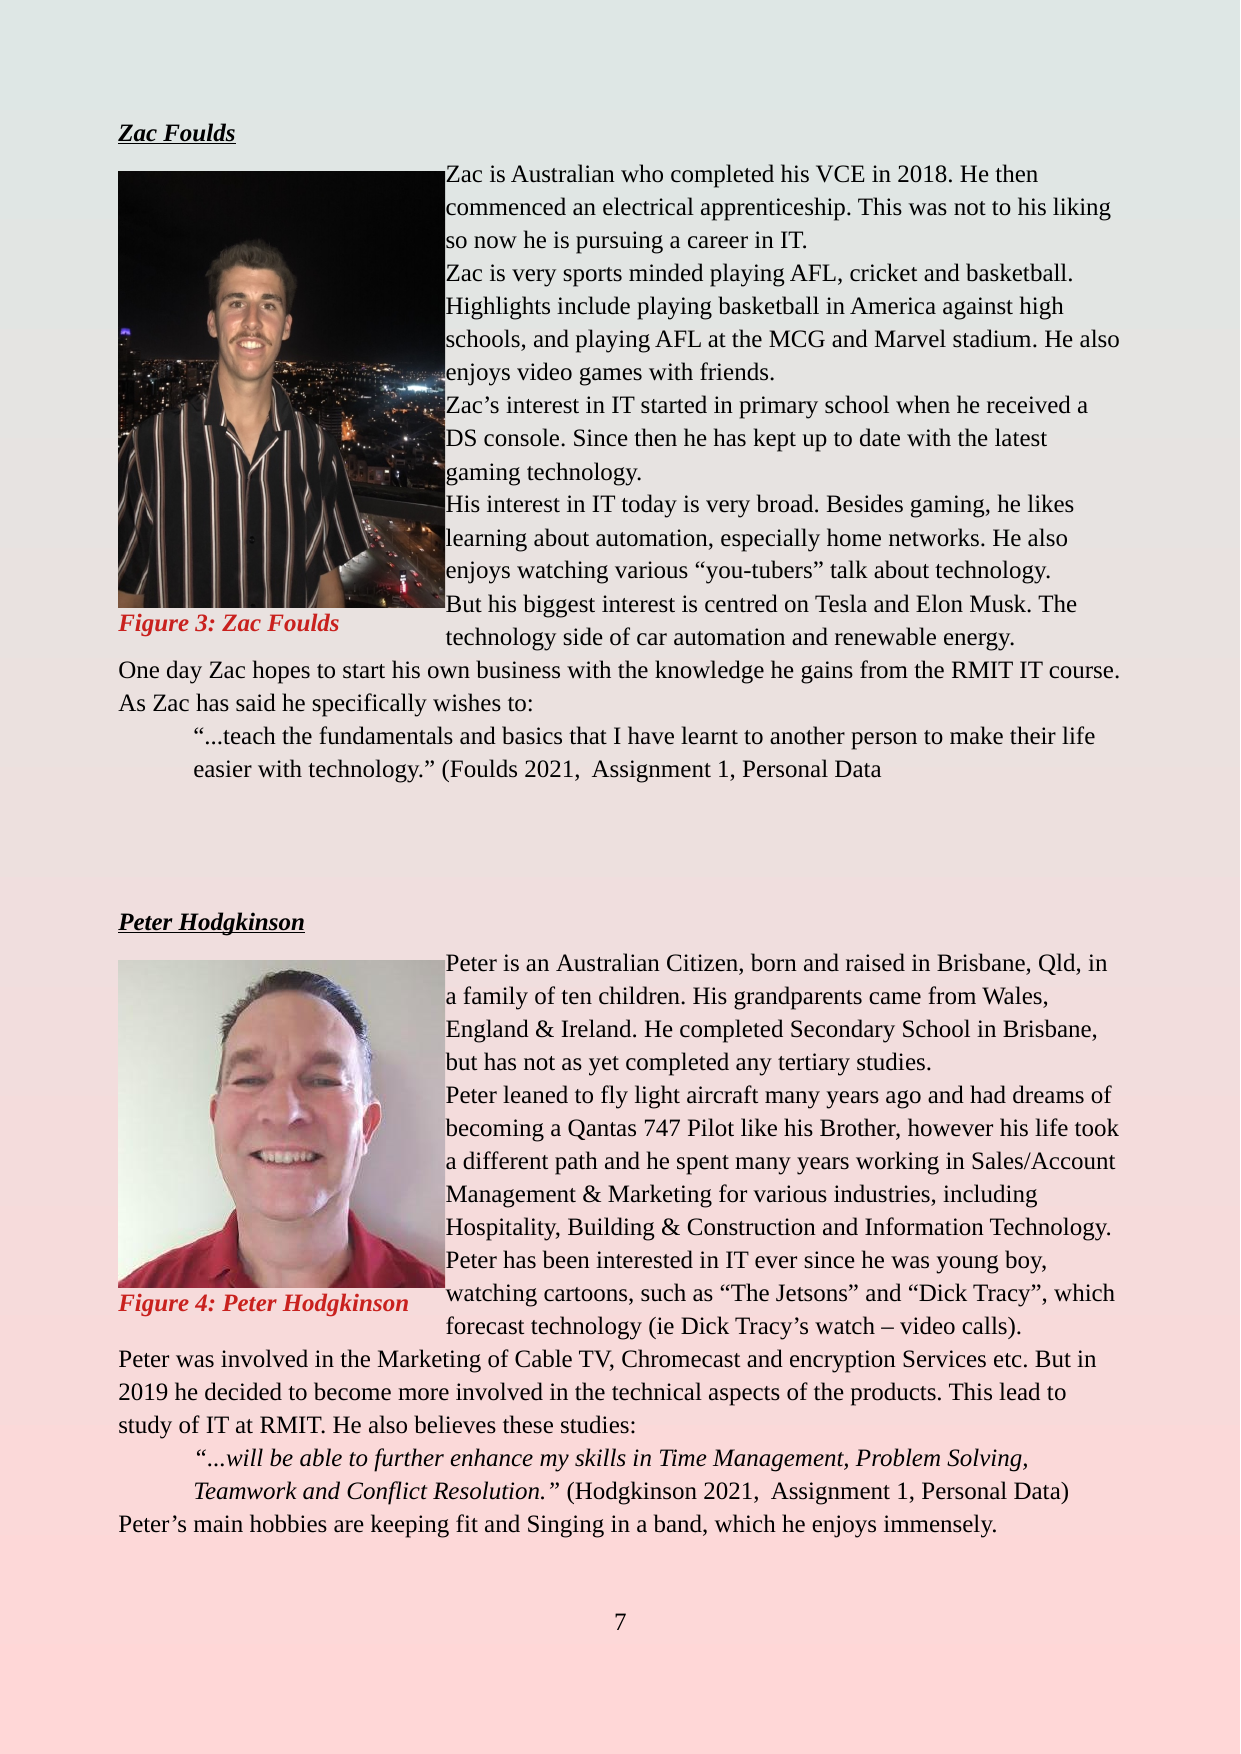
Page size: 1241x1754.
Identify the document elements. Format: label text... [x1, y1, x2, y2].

picture [118, 171, 446, 608]
text Figure 4: Peter Hodgkinson [118, 1288, 445, 1316]
text Peter’s main hobbies are keeping fit and Singing in a band, which he enjoys immensely. [118, 1509, 1122, 1538]
text Peter has been interested in IT ever since he was young boy, watching cartoons, such as “The Jetsons” and “Dick Tracy”, which forecast technology (ie Dick Tracy’s watch – video calls). [118, 1245, 1122, 1340]
text But his biggest interest is centred on Tesla and Elon Musk. The technology side of car automation and renewable energy. [118, 589, 1122, 650]
text Peter leaned to fly light aircraft many years ago and had dreams of becoming a Qantas 747 Pilot like his Brother, however his life took a different path and he spent many years working in Sales/Account Management & Marketing for various industries, including Hospitality, Building & Construction and Information Technology. [446, 1080, 1122, 1241]
text Zac is very sports minded playing AFL, cricket and basketball. Highlights include playing basketball in America against high schools, and playing AFL at the MCG and Marvel stadium. He also enjoys video games with friends. [446, 258, 1122, 386]
text Peter is an Australian Citizen, born and raised in Brisbane, Qld, in a family of ten children. His grandparents came from Wales, England & Ireland. He completed Secondary School in Brisbane, but has not as yet completed any tertiary studies. [118, 948, 1122, 1076]
text Peter Hodgkinson [118, 907, 1122, 936]
picture [118, 960, 446, 1288]
text One day Zac hopes to start his own business with the knowledge he gains from the RMIT IT course. As Zac has said he specifically wishes to: [118, 655, 1122, 716]
text Zac’s interest in IT started in primary school when he received a DS console. Since then he has kept up to date with the latest gaming technology. [446, 391, 1122, 485]
text “...teach the fundamentals and basics that I have learnt to another person to make their life easier with technology.” (Foulds 2021, Assignment 1, Personal Data [118, 721, 1122, 782]
text Zac Foulds [118, 118, 1122, 147]
text Peter was involved in the Marketing of Cable TV, Chromecast and encryption Services etc. But in 2019 he decided to become more involved in the technical aspects of the products. This lead to study of IT at RMIT. He also believes these studies: [118, 1344, 1122, 1439]
text Figure 3: Zac Foulds [118, 608, 445, 636]
text “...will be able to further enhance my skills in Time Management, Problem Solving, Teamwork and Conflict Resolution.” (Hodgkinson 2021, Assignment 1, Personal Data) [118, 1443, 1122, 1505]
text Zac is Australian who completed his VCE in 2018. He then commenced an electrical apprenticeship. This was not to his liking so now he is pursuing a career in IT. [118, 159, 1122, 254]
text His interest in IT today is very broad. Besides gaming, he likes learning about automation, especially home networks. He also enjoys watching various “you-tubers” talk about technology. [446, 489, 1122, 584]
